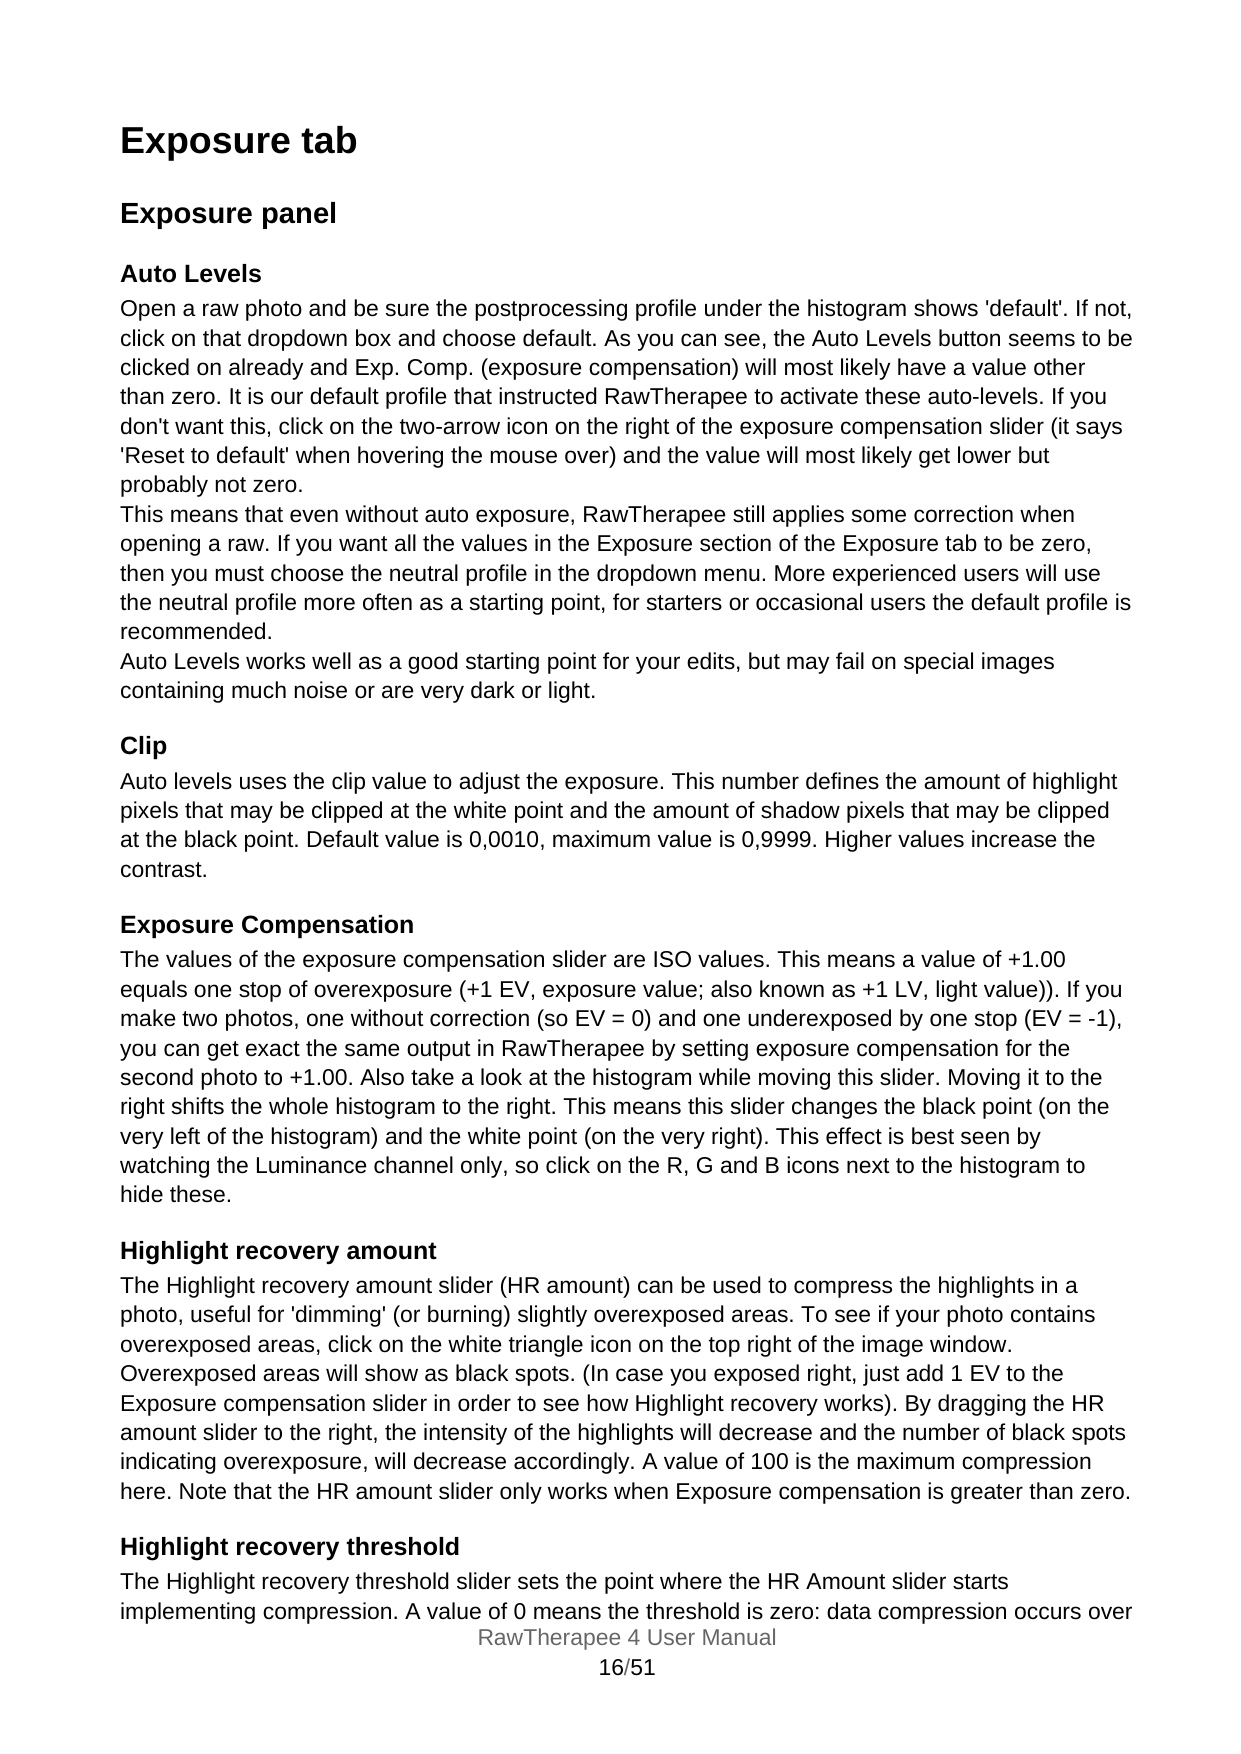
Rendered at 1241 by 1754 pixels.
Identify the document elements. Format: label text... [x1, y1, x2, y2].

text The Highlight recovery amount slider (HR amount) can be used to compress the highlights in a photo, useful for 'dimming' (or burning) slightly overexposed areas. To see if your photo contains overexposed areas, click on the white triangle icon on the top right of the image window. Overexposed areas will show as black spots. (In case you exposed right, just add 1 EV to the Exposure compensation slider in order to see how Highlight recovery works). By dragging the HR amount slider to the right, the intensity of the highlights will decrease and the number of black spots indicating overexposure, will decrease accordingly. A value of 100 is the maximum compression here. Note that the HR amount slider only works when Exposure compensation is greater than zero. [120, 1273, 1134, 1504]
text This means that even without auto exposure, RawTherapee still applies some correction when opening a raw. If you want all the values in the Exposure section of the Exposure tab to be zero, then you must choose the neutral profile in the dropdown menu. More experienced users will use the neutral profile more often as a starting point, for starters or occasional users the default profile is recommended. [120, 502, 1134, 645]
subtitle Exposure Compensation [120, 911, 1134, 939]
text Open a raw photo and be sure the postprocessing profile under the histogram shows 'default'. If not, click on that dropdown box and choose default. As you can see, the Auto Levels button seems to be clicked on already and Exp. Comp. (exposure compensation) will most likely have a value other than zero. It is our default profile that instructed RawTherapee to activate these auto-levels. If you don't want this, click on the two-arrow icon on the right of the exposure compensation slider (it says 'Reset to default' when hovering the mouse over) and the value will most likely get lower but probably not zero. [120, 296, 1134, 498]
subtitle Highlight recovery threshold [120, 1533, 1134, 1561]
text The values of the exposure compensation slider are ISO values. This means a value of +1.00 equals one stop of overexposure (+1 EV, exposure value; also known as +1 LV, light value)). If you make two photos, one without correction (so EV = 0) and one underexposed by one stop (EV = -1), you can get exact the same output in RawTherapee by setting exposure compensation for the second photo to +1.00. Also take a look at the histogram while moving this slider. Moving it to the right shifts the whole histogram to the right. This means this slider changes the black point (on the very left of the histogram) and the white point (on the very right). This effect is best seen by watching the Luminance channel only, so click on the R, G and B icons next to the histogram to hide these. [120, 947, 1134, 1208]
subtitle Exposure tab [120, 120, 1134, 162]
text Auto Levels works well as a good starting point for your edits, but may fail on special images containing much noise or are very dark or light. [120, 648, 1134, 703]
subtitle Auto Levels [120, 260, 1134, 288]
text The Highlight recovery threshold slider sets the point where the HR Amount slider starts implementing compression. A value of 0 means the threshold is zero: data compression occurs over [120, 1569, 1134, 1624]
subtitle Highlight recovery amount [120, 1237, 1134, 1264]
subtitle Clip [120, 732, 1134, 760]
subtitle Exposure panel [120, 197, 1134, 230]
text Auto levels uses the clip value to adjust the exposure. This number defines the amount of highlight pixels that may be clipped at the white point and the amount of shadow pixels that may be clipped at the black point. Default value is 0,0010, maximum value is 0,9999. Higher values increase the contrast. [120, 768, 1134, 882]
